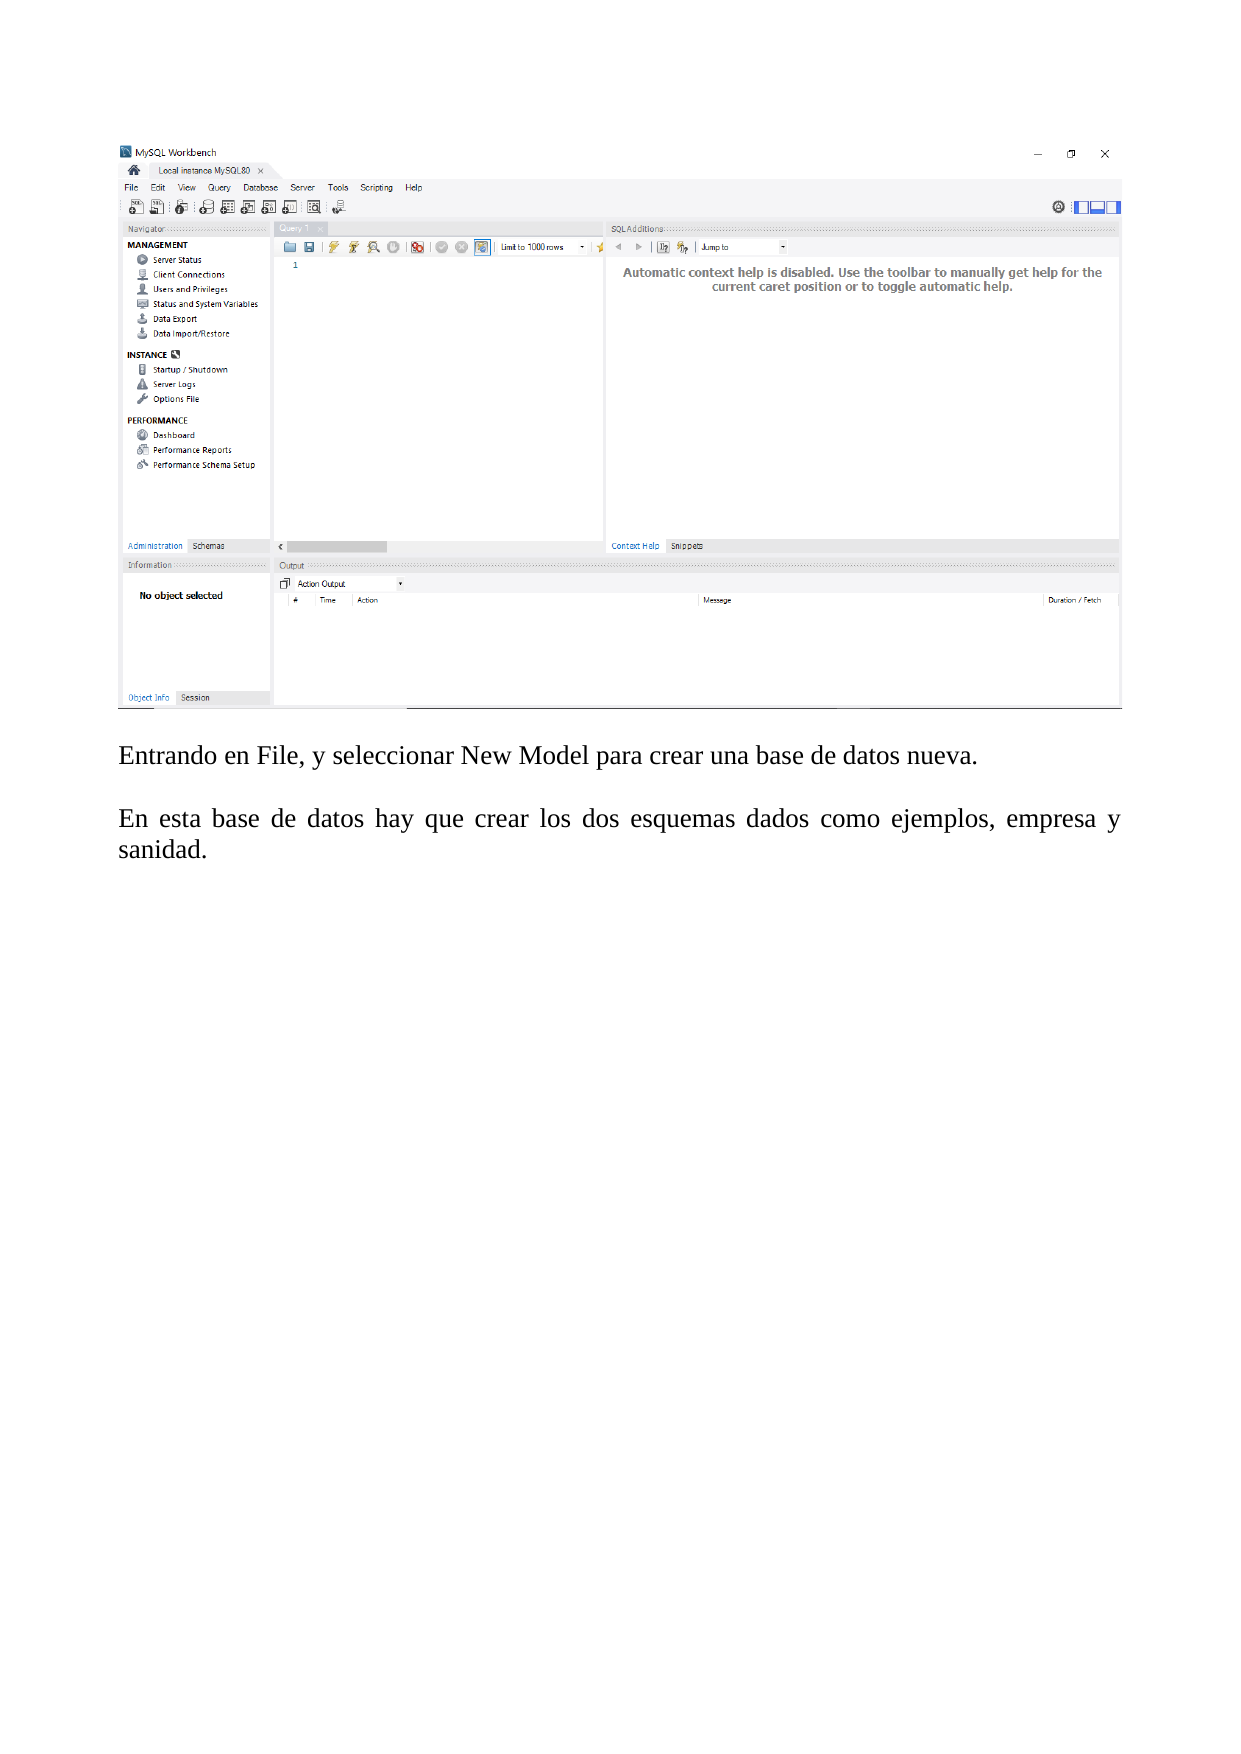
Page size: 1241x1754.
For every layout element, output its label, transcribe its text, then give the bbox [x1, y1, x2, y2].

picture [118, 143, 1123, 709]
text Entrando en File, y seleccionar New Model para crear una base de datos nueva. [118, 739, 1122, 771]
text En esta base de datos hay que crear los dos esquemas dados como ejemplos, empresa y sanidad. [118, 802, 1122, 864]
